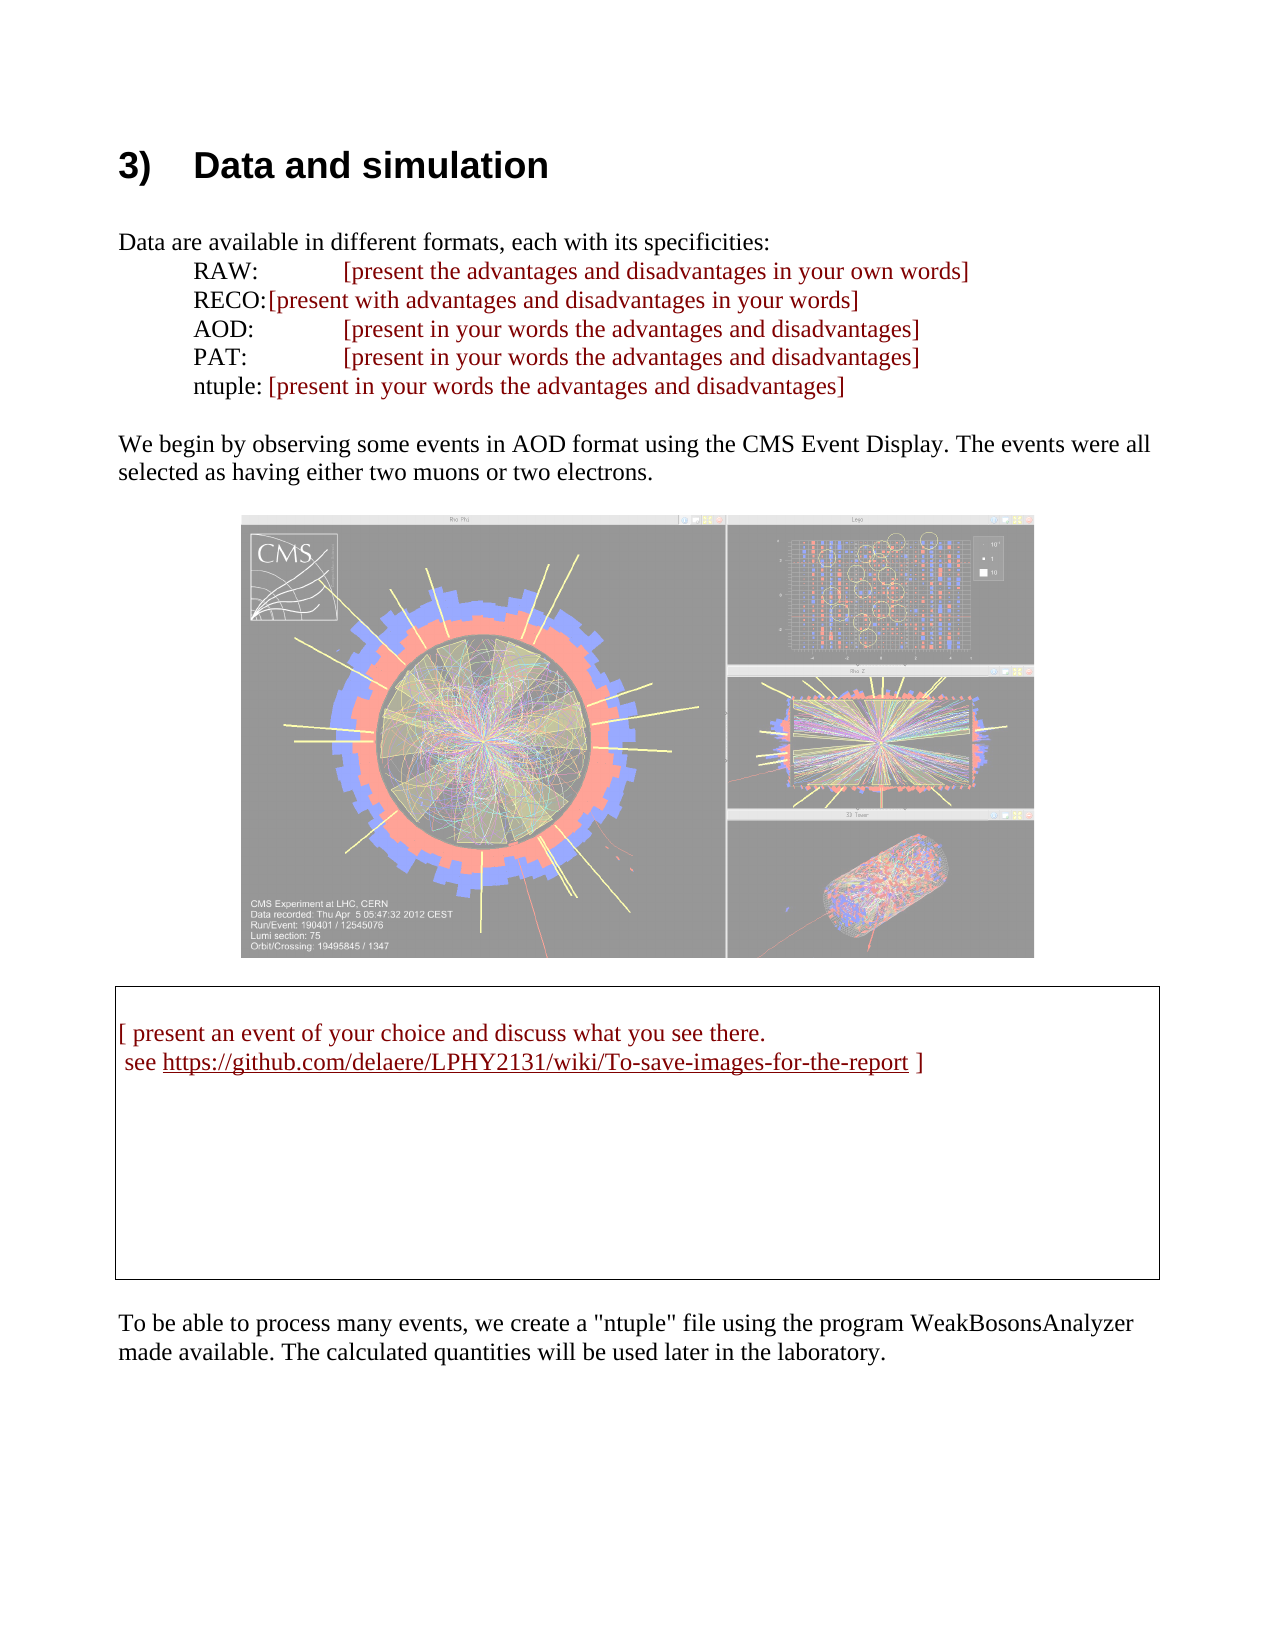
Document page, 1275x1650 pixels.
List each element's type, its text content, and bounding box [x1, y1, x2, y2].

list ntuple: [present in your words the advantages and disadvantages] [156, 371, 1157, 400]
text Data are available in different formats, each with its specificities: [118, 227, 1157, 256]
list RAW: [present the advantages and disadvantages in your own words] [156, 256, 1157, 285]
text We begin by observing some events in AOD format using the CMS Event Display. The events were all selected as having either two muons or two electrons. [118, 429, 1157, 486]
text [ present an event of your choice and discuss what you see there. [118, 1018, 1157, 1047]
text To be able to process many events, we create a "ntuple" file using the program WeakBosonsAnalyzer made available. The calculated quantities will be used later in the laboratory. [118, 1308, 1157, 1366]
list RECO: [present with advantages and disadvantages in your words] [156, 285, 1157, 314]
text see https://github.com/delaere/LPHY2131/wiki/To-save-images-for-the-report ] [118, 1047, 1157, 1075]
picture [241, 515, 1035, 958]
list AOD: [present in your words the advantages and disadvantages] [156, 314, 1157, 342]
subtitle Data and simulation [118, 143, 1157, 186]
list PAT: [present in your words the advantages and disadvantages] [156, 342, 1157, 371]
